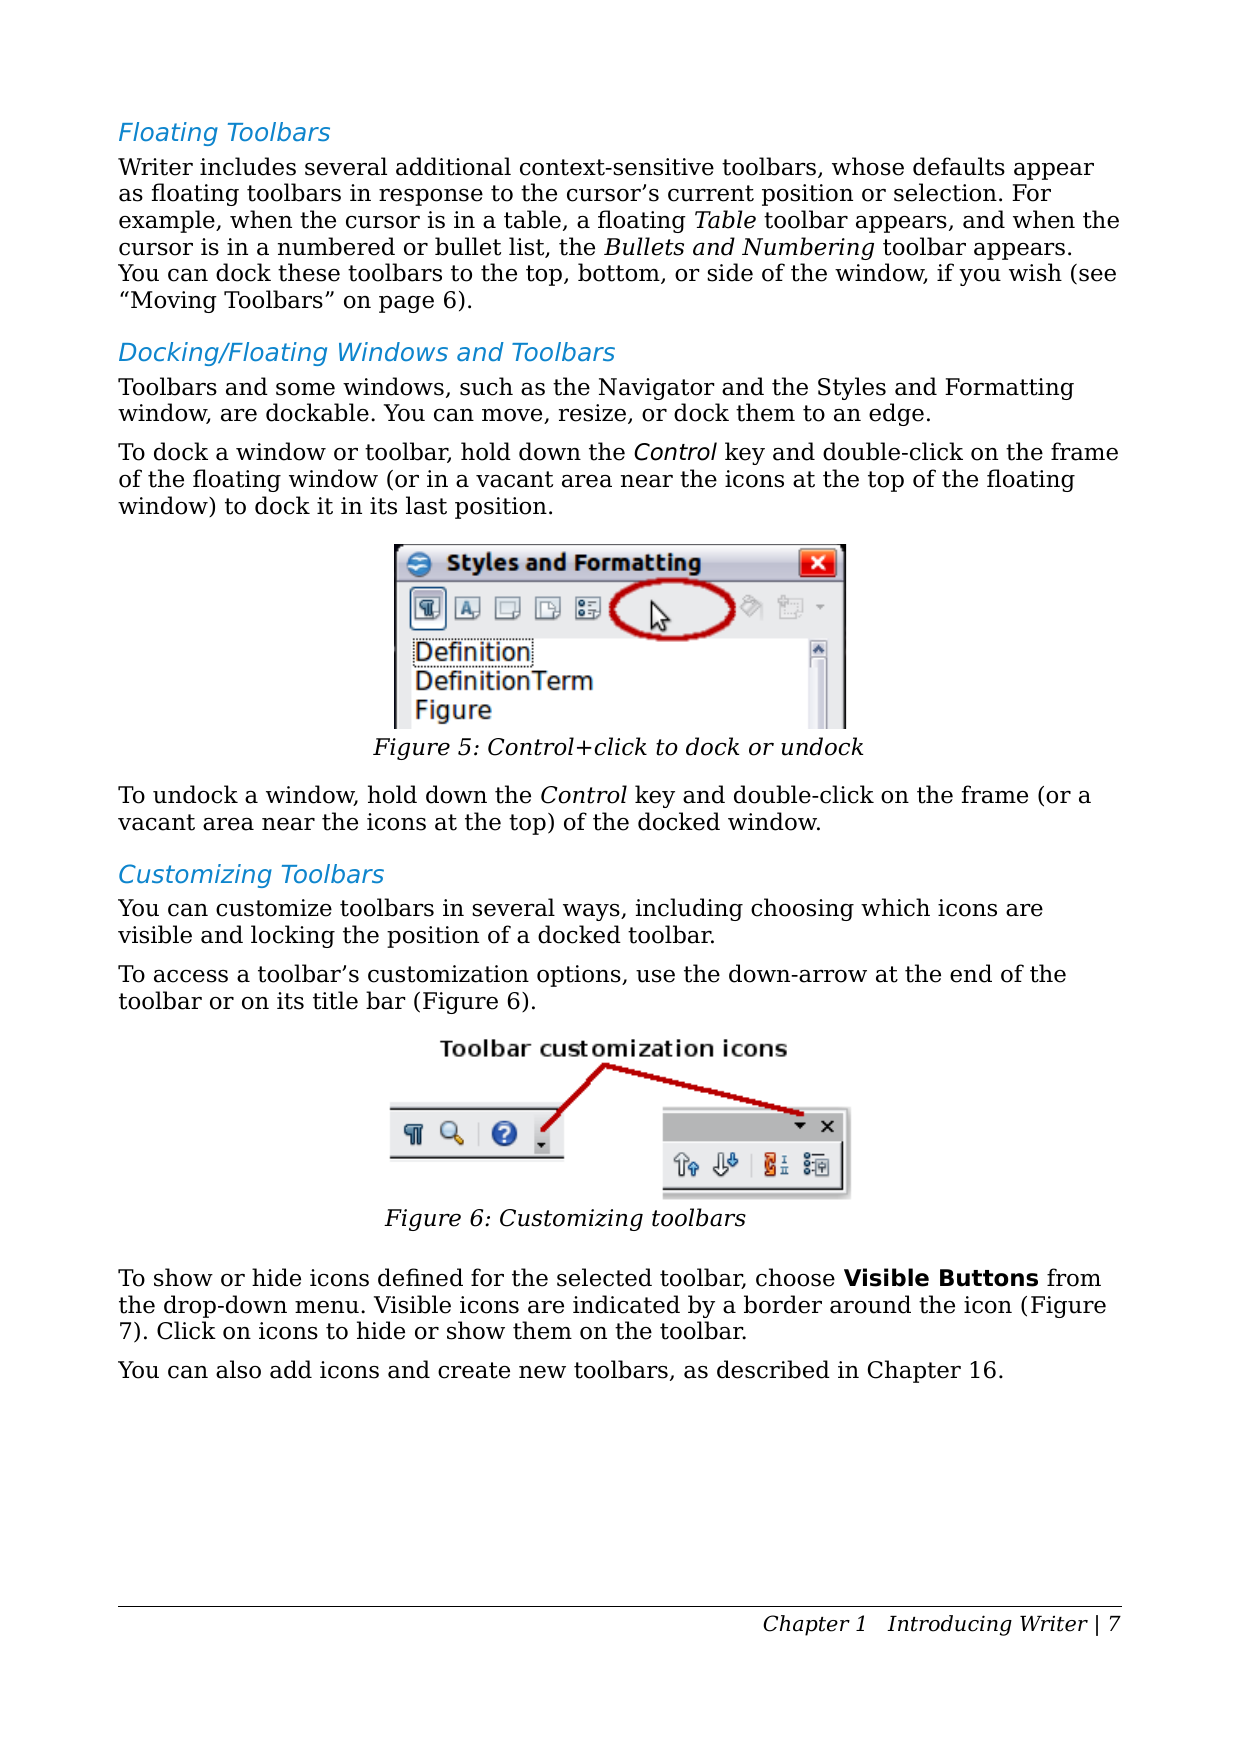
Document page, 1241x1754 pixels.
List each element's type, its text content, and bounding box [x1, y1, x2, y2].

subtitle Docking/Floating Windows and Toolbars [118, 338, 1122, 367]
text You can also add icons and create new toolbars, as described in Chapter 16. [118, 1358, 1122, 1384]
subtitle Customizing Toolbars [118, 860, 1122, 889]
subtitle Floating Toolbars [118, 118, 1122, 147]
picture [384, 1027, 856, 1206]
text To dock a window or toolbar, hold down the Control key and double-click on the frame of the floating window (or in a vacant area near the icons at the top of the floating window) to dock it in its last position. [118, 439, 1122, 519]
text Figure 5: Control+click to dock or undock [354, 734, 886, 761]
text To show or hide icons defined for the selected toolbar, choose Visible Buttons from the drop-down menu. Visible icons are indicated by a border around the icon (Figure 7). Click on icons to hide or show them on the toolbar. [118, 1265, 1122, 1345]
text Writer includes several additional context-sensitive toolbars, whose defaults appear as floating toolbars in response to the cursor’s current position or selection. For example, when the cursor is in a table, a floating Table toolbar appears, and when the cursor is in a numbered or bullet list, the Bullets and Numbering toolbar appears. You can dock these toolbars to the top, bottom, or side of the window, if you wish (see “Moving Toolbars” on page 6). [118, 154, 1122, 314]
text Figure 6: Customizing toolbars [385, 1206, 856, 1232]
picture [394, 544, 847, 729]
text To undock a window, hold down the Control key and double-click on the frame (or a vacant area near the icons at the top) of the docked window. [118, 782, 1122, 836]
text Toolbars and some windows, such as the Navigator and the Styles and Formatting window, are dockable. You can move, resize, or dock them to an edge. [118, 374, 1122, 427]
text To access a toolbar’s customization options, use the down-arrow at the end of the toolbar or on its title bar (Figure 6). [118, 961, 1122, 1015]
text You can customize toolbars in several ways, including choosing which icons are visible and locking the position of a docked toolbar. [118, 896, 1122, 949]
